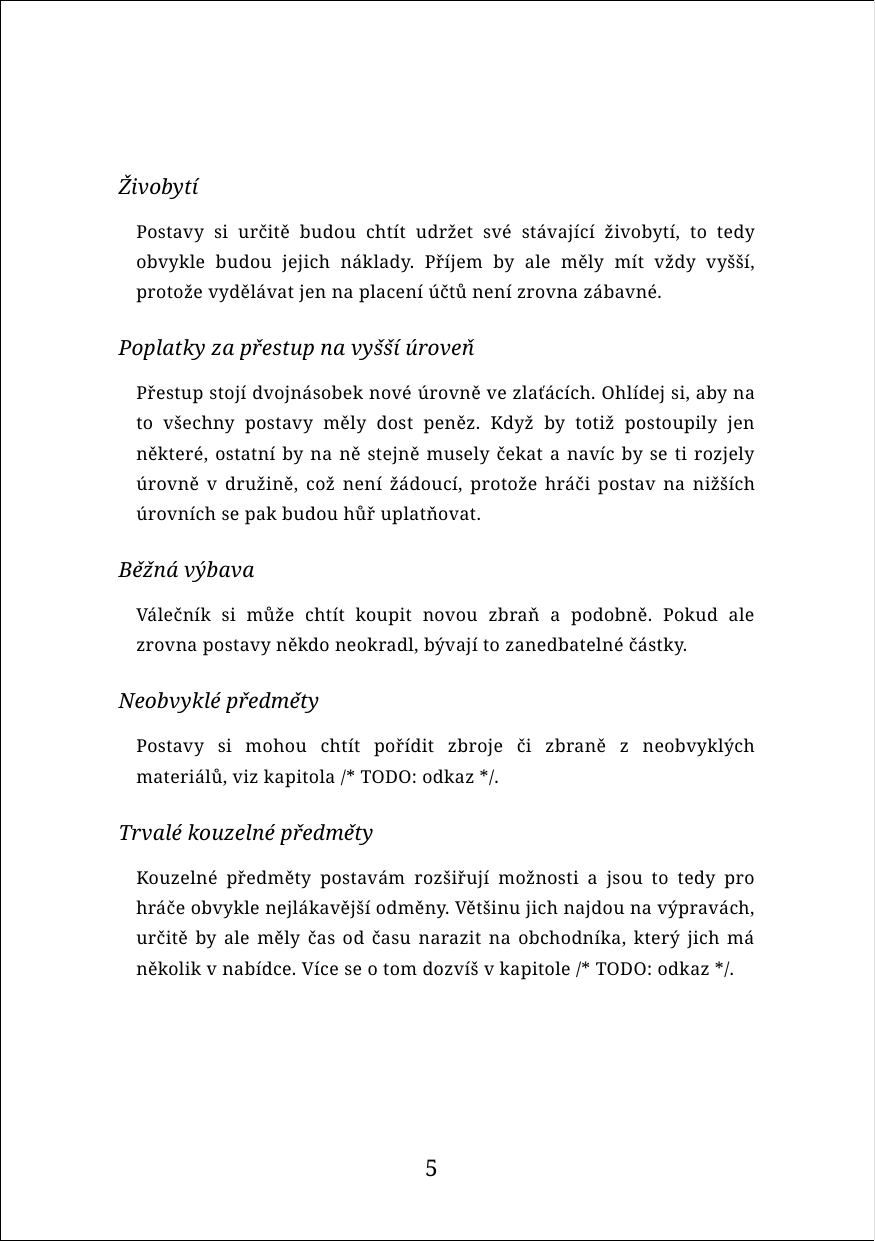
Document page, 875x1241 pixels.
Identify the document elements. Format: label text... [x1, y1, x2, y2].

text Válečník si může chtít koupit novou zbraň a podobně. Pokud ale zrovna postavy někdo neokradl, bývají to zanedbatelné částky. [136, 603, 756, 657]
text Kouzelné předměty postavám rozšiřují možnosti a jsou to tedy pro hráče obvykle nejlákavější odměny. Většinu jich najdou na výpravách, určitě by ale měly čas od času narazit na obchodníka, který jich má několik v nabídce. Více se o tom dozvíš v kapitole /* TODO: odkaz */. [136, 865, 756, 980]
text Poplatky za přestup na vyšší úroveň [118, 333, 756, 362]
text Neobvyklé předměty [118, 687, 756, 715]
text Živobytí [118, 172, 756, 200]
text Přestup stojí dvojnásobek nové úrovně ve zlaťácích. Ohlídej si, aby na to všechny postavy měly dost peněz. Když by totiž postoupily jen některé, ostatní by na ně stejně musely čekat a navíc by se ti rozjely úrovně v družině, což není žádoucí, protože hráči postav na nižších úrovních se pak budou hůř uplatňovat. [136, 381, 756, 526]
text Trvalé kouzelné předměty [118, 818, 756, 846]
text Postavy si mohou chtít pořídit zbroje či zbraně z neobvyklých materiálů, viz kapitola /* TODO: odkaz */. [136, 734, 756, 788]
text Postavy si určitě budou chtít udržet své stávající živobytí, to tedy obvykle budou jejich náklady. Příjem by ale měly mít vždy vyšší, protože vydělávat jen na placení účtů není zrovna zábavné. [136, 219, 756, 304]
text Běžná výbava [118, 555, 756, 584]
